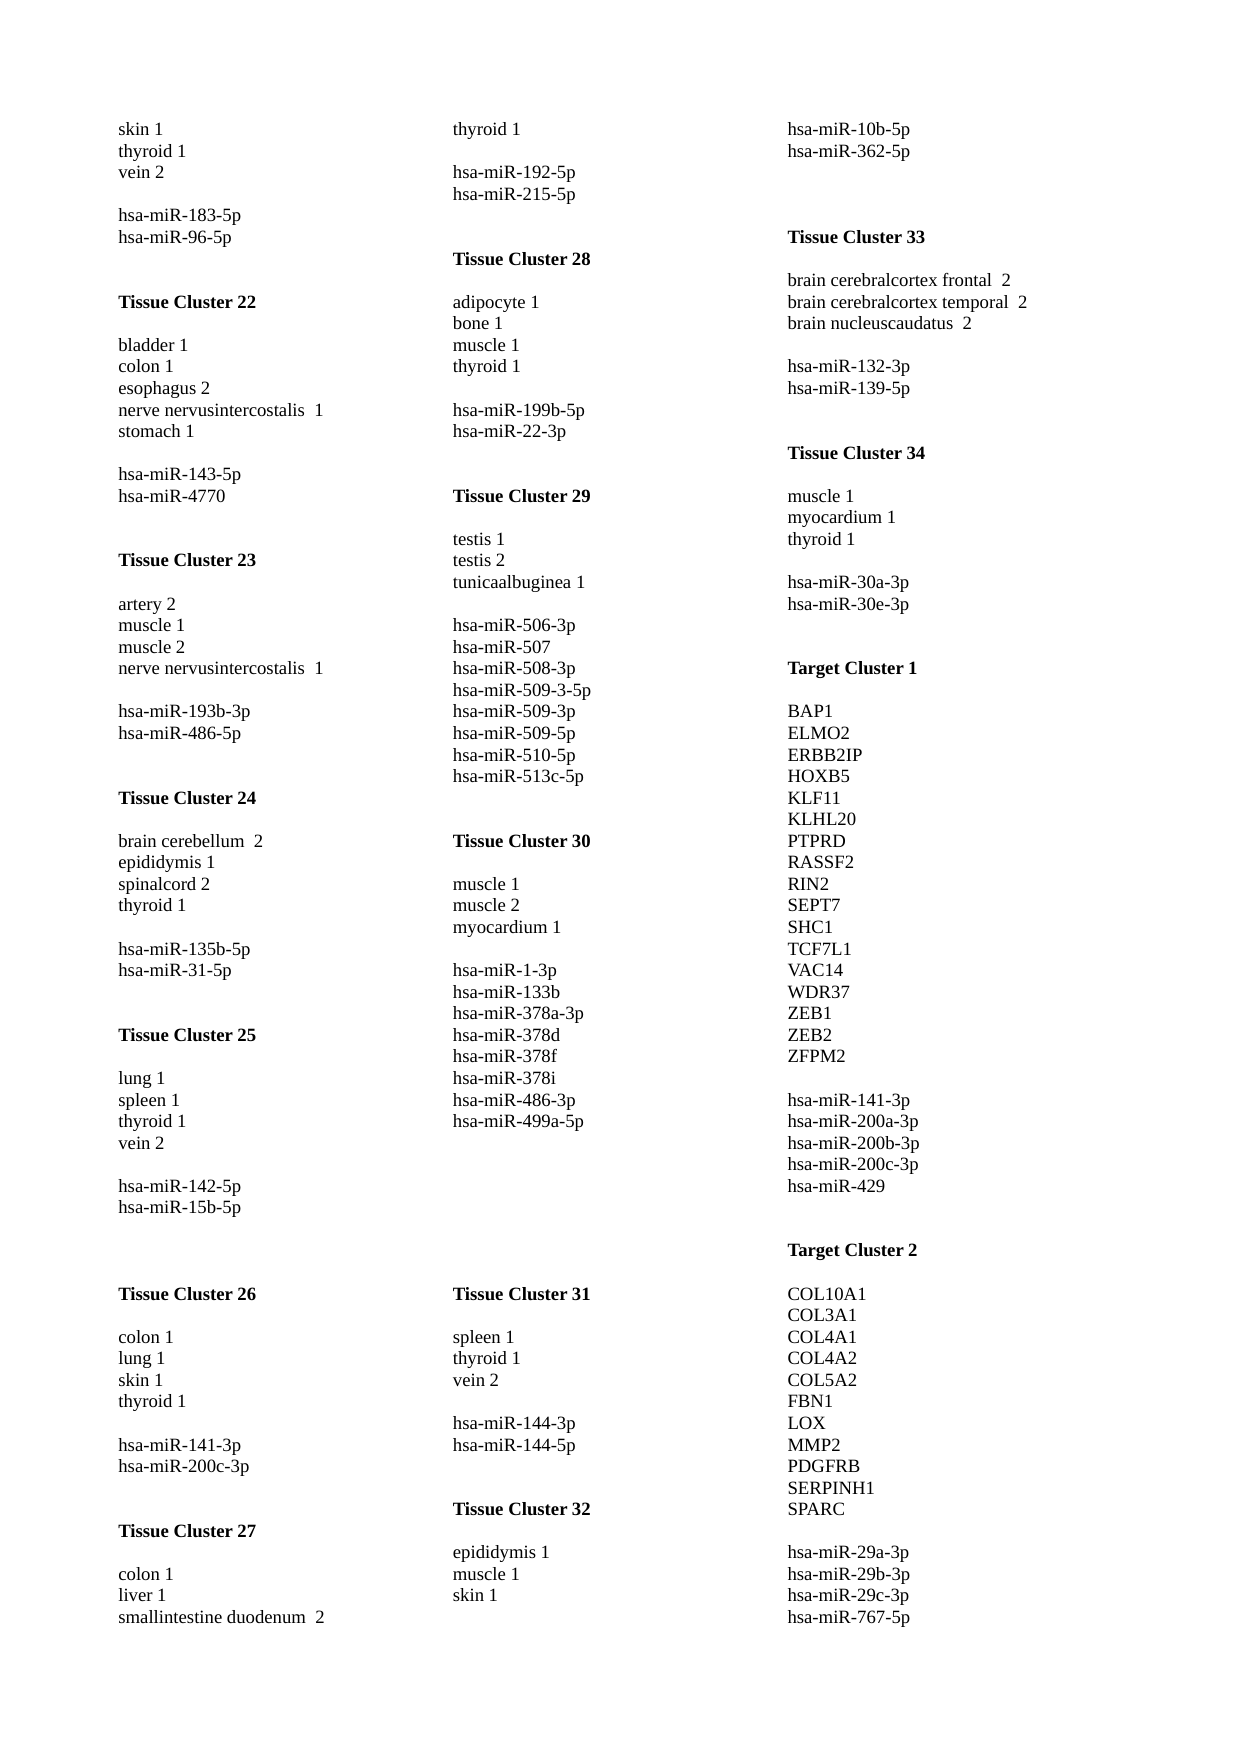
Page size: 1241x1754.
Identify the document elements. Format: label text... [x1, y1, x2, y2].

text hsa-miR-1-3p [453, 959, 787, 981]
text stomach 1 [118, 420, 453, 442]
text LOX [787, 1412, 1122, 1433]
text spleen 1 [453, 1326, 787, 1347]
text hsa-miR-507 [453, 636, 787, 657]
text COL3A1 [787, 1304, 1122, 1326]
text MMP2 [787, 1433, 1122, 1455]
text hsa-miR-486-3p [453, 1088, 787, 1110]
text hsa-miR-509-3-5p [453, 679, 787, 700]
text thyroid 1 [118, 1110, 453, 1132]
text hsa-miR-378f [453, 1045, 787, 1067]
text hsa-miR-29a-3p [787, 1541, 1122, 1563]
text Tissue Cluster 26 [118, 1282, 453, 1304]
text brain cerebralcortex frontal 2 [787, 269, 1122, 291]
text Tissue Cluster 32 [453, 1498, 787, 1520]
text Tissue Cluster 28 [453, 247, 787, 269]
text esophagus 2 [118, 377, 453, 398]
text hsa-miR-142-5p [118, 1175, 453, 1196]
text artery 2 [118, 592, 453, 614]
text Target Cluster 1 [787, 657, 1122, 679]
text myocardium 1 [787, 506, 1122, 528]
text muscle 1 [453, 873, 787, 894]
text testis 2 [453, 549, 787, 571]
text hsa-miR-378d [453, 1024, 787, 1045]
text hsa-miR-200c-3p [787, 1153, 1122, 1175]
text brain cerebellum 2 [118, 830, 453, 851]
text thyroid 1 [118, 1390, 453, 1412]
text hsa-miR-378a-3p [453, 1002, 787, 1024]
text hsa-miR-193b-3p [118, 700, 453, 722]
text KLHL20 [787, 808, 1122, 830]
text hsa-miR-509-3p [453, 700, 787, 722]
text colon 1 [118, 1563, 453, 1584]
text ZEB1 [787, 1002, 1122, 1024]
text PTPRD [787, 830, 1122, 851]
text nerve nervusintercostalis 1 [118, 398, 453, 420]
text hsa-miR-139-5p [787, 377, 1122, 398]
text SPARC [787, 1498, 1122, 1520]
text lung 1 [118, 1067, 453, 1088]
text skin 1 [118, 118, 453, 140]
text SEPT7 [787, 894, 1122, 916]
text Tissue Cluster 27 [118, 1520, 453, 1541]
text lung 1 [118, 1347, 453, 1369]
text VAC14 [787, 959, 1122, 981]
text nerve nervusintercostalis 1 [118, 657, 453, 679]
text hsa-miR-141-3p [118, 1433, 453, 1455]
text COL4A2 [787, 1347, 1122, 1369]
text muscle 1 [453, 1563, 787, 1584]
text thyroid 1 [453, 1347, 787, 1369]
text bone 1 [453, 312, 787, 334]
text hsa-miR-29b-3p [787, 1563, 1122, 1584]
text SERPINH1 [787, 1477, 1122, 1498]
text PDGFRB [787, 1455, 1122, 1477]
text hsa-miR-486-5p [118, 722, 453, 743]
text bladder 1 [118, 334, 453, 355]
text spinalcord 2 [118, 873, 453, 894]
text muscle 1 [118, 614, 453, 636]
text thyroid 1 [453, 355, 787, 377]
text epididymis 1 [118, 851, 453, 873]
text TCF7L1 [787, 937, 1122, 959]
text colon 1 [118, 1326, 453, 1347]
text smallintestine duodenum 2 [118, 1606, 453, 1627]
text hsa-miR-15b-5p [118, 1196, 453, 1218]
text hsa-miR-144-5p [453, 1433, 787, 1455]
text HOXB5 [787, 765, 1122, 787]
text Target Cluster 2 [787, 1239, 1122, 1261]
text RIN2 [787, 873, 1122, 894]
text thyroid 1 [118, 140, 453, 161]
text muscle 2 [118, 636, 453, 657]
text Tissue Cluster 25 [118, 1024, 453, 1045]
text COL4A1 [787, 1326, 1122, 1347]
text hsa-miR-29c-3p [787, 1584, 1122, 1606]
text liver 1 [118, 1584, 453, 1606]
text hsa-miR-141-3p [787, 1088, 1122, 1110]
text hsa-miR-200a-3p [787, 1110, 1122, 1132]
text spleen 1 [118, 1088, 453, 1110]
text testis 1 [453, 528, 787, 549]
text thyroid 1 [453, 118, 787, 140]
text muscle 1 [453, 334, 787, 355]
text hsa-miR-215-5p [453, 183, 787, 204]
text brain nucleuscaudatus 2 [787, 312, 1122, 334]
text FBN1 [787, 1390, 1122, 1412]
text hsa-miR-192-5p [453, 161, 787, 183]
text Tissue Cluster 29 [453, 485, 787, 506]
text myocardium 1 [453, 916, 787, 937]
text Tissue Cluster 31 [453, 1282, 787, 1304]
text WDR37 [787, 981, 1122, 1002]
text hsa-miR-31-5p [118, 959, 453, 981]
text ZFPM2 [787, 1045, 1122, 1067]
text hsa-miR-22-3p [453, 420, 787, 442]
text brain cerebralcortex temporal 2 [787, 291, 1122, 312]
text Tissue Cluster 23 [118, 549, 453, 571]
text hsa-miR-133b [453, 981, 787, 1002]
text tunicaalbuginea 1 [453, 571, 787, 592]
text hsa-miR-135b-5p [118, 937, 453, 959]
text hsa-miR-510-5p [453, 743, 787, 765]
text skin 1 [118, 1369, 453, 1390]
text Tissue Cluster 30 [453, 830, 787, 851]
text Tissue Cluster 33 [787, 226, 1122, 247]
text COL10A1 [787, 1282, 1122, 1304]
text thyroid 1 [118, 894, 453, 916]
text hsa-miR-499a-5p [453, 1110, 787, 1132]
text hsa-miR-429 [787, 1175, 1122, 1196]
text ERBB2IP [787, 743, 1122, 765]
text hsa-miR-767-5p [787, 1606, 1122, 1627]
text thyroid 1 [787, 528, 1122, 549]
text hsa-miR-132-3p [787, 355, 1122, 377]
text adipocyte 1 [453, 291, 787, 312]
text Tissue Cluster 34 [787, 442, 1122, 463]
text hsa-miR-506-3p [453, 614, 787, 636]
text RASSF2 [787, 851, 1122, 873]
text Tissue Cluster 24 [118, 787, 453, 808]
text hsa-miR-378i [453, 1067, 787, 1088]
text hsa-miR-199b-5p [453, 398, 787, 420]
text skin 1 [453, 1584, 787, 1606]
text ELMO2 [787, 722, 1122, 743]
text COL5A2 [787, 1369, 1122, 1390]
text epididymis 1 [453, 1541, 787, 1563]
text hsa-miR-96-5p [118, 226, 453, 247]
text hsa-miR-30e-3p [787, 592, 1122, 614]
text hsa-miR-362-5p [787, 140, 1122, 161]
text ZEB2 [787, 1024, 1122, 1045]
text vein 2 [118, 161, 453, 183]
text hsa-miR-200b-3p [787, 1132, 1122, 1153]
text SHC1 [787, 916, 1122, 937]
text muscle 1 [787, 485, 1122, 506]
text vein 2 [118, 1132, 453, 1153]
text hsa-miR-144-3p [453, 1412, 787, 1433]
text hsa-miR-509-5p [453, 722, 787, 743]
text hsa-miR-4770 [118, 485, 453, 506]
text muscle 2 [453, 894, 787, 916]
text hsa-miR-143-5p [118, 463, 453, 485]
text hsa-miR-183-5p [118, 204, 453, 226]
text hsa-miR-508-3p [453, 657, 787, 679]
text hsa-miR-30a-3p [787, 571, 1122, 592]
text hsa-miR-513c-5p [453, 765, 787, 787]
text colon 1 [118, 355, 453, 377]
text BAP1 [787, 700, 1122, 722]
text KLF11 [787, 787, 1122, 808]
text vein 2 [453, 1369, 787, 1390]
text hsa-miR-10b-5p [787, 118, 1122, 140]
text hsa-miR-200c-3p [118, 1455, 453, 1477]
text Tissue Cluster 22 [118, 291, 453, 312]
